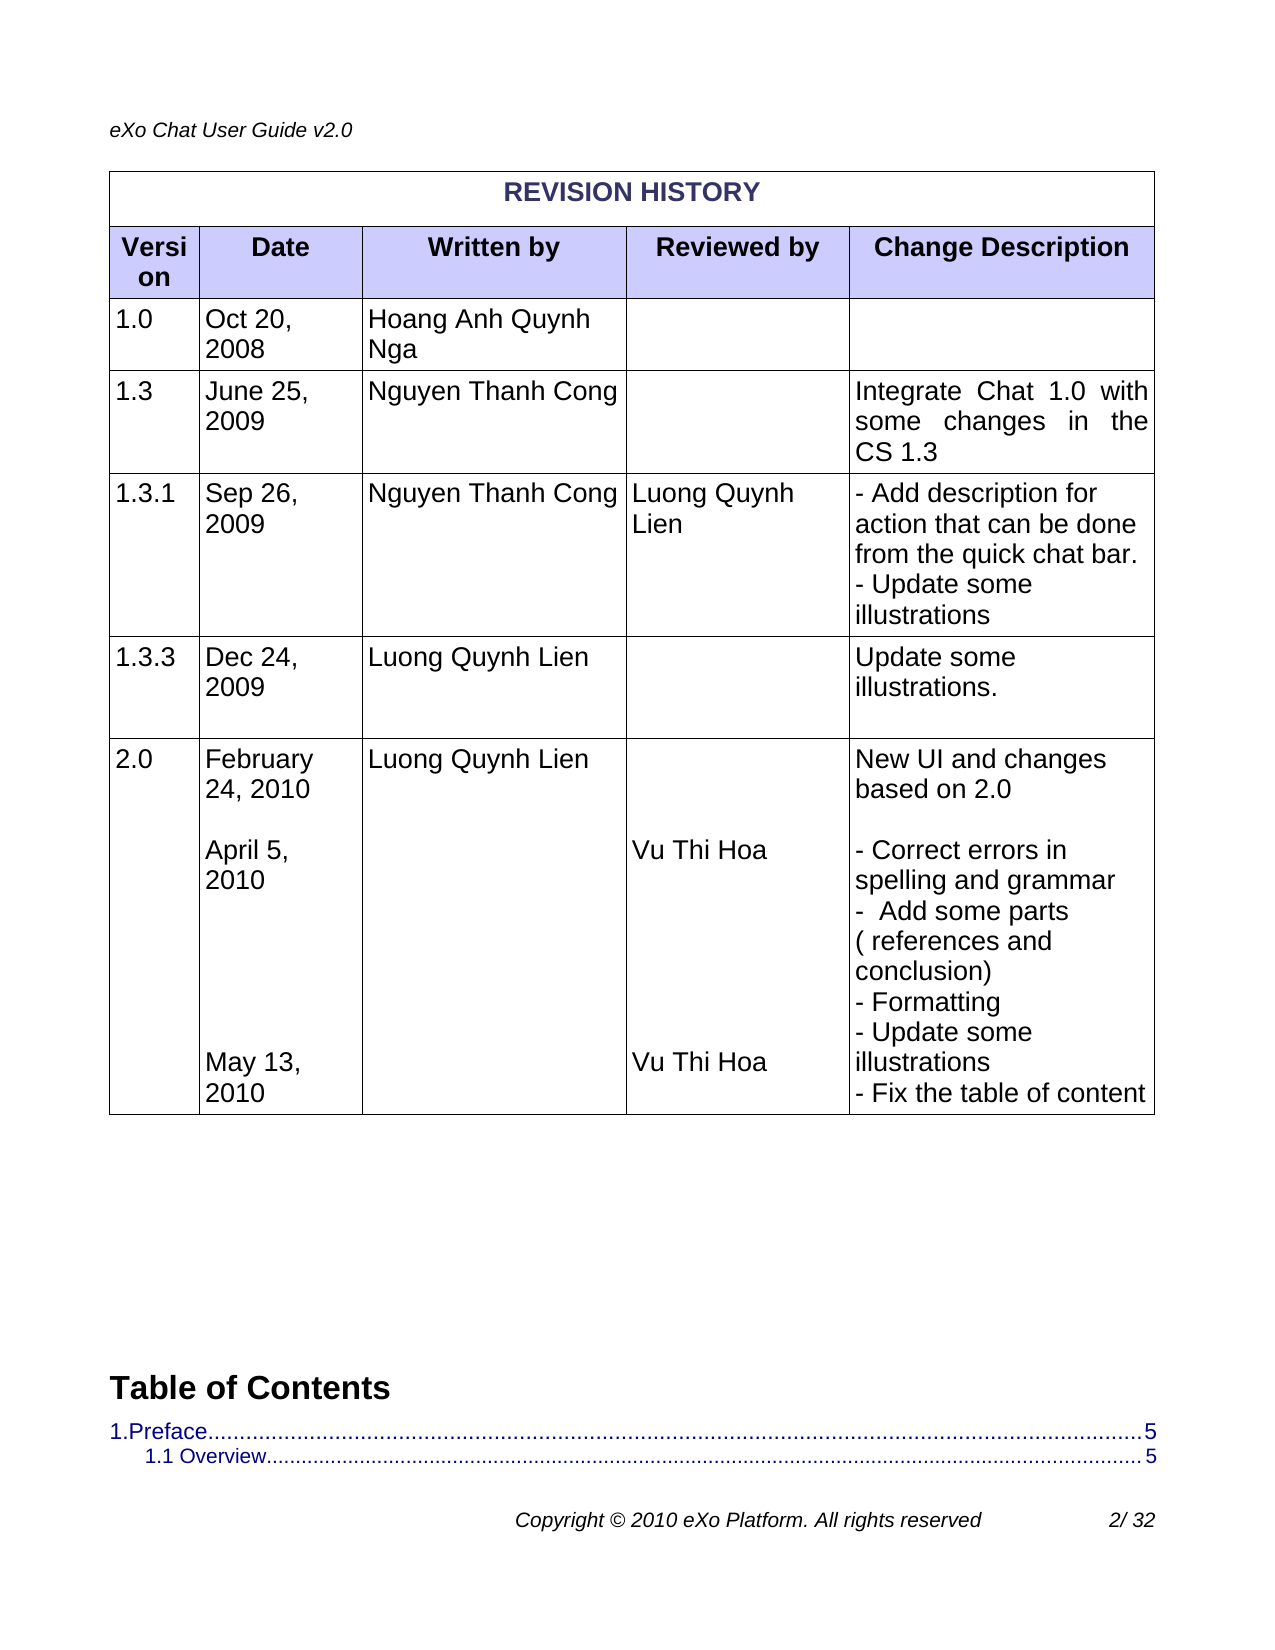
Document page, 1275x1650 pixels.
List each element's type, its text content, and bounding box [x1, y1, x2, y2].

table_cell Date [200, 227, 362, 298]
text 1.1 Overview 5 [139, 1445, 1157, 1468]
table_cell New UI and changes based on 2.0 - Correct errors in spelling and grammar - Add some parts ( references and conclusion) - Formatting - Update some illustrations - Fix the table of content [850, 739, 1154, 1113]
table_cell Version [110, 227, 199, 298]
table_cell Luong Quynh Lien [363, 637, 626, 738]
table_header REVISION HISTORY [110, 172, 1154, 226]
table_cell [627, 371, 849, 473]
table_cell February 24, 2010 April 5, 2010 May 13, 2010 [200, 739, 362, 1113]
table_cell 1.3.3 [110, 637, 199, 738]
table_cell 1.3.1 [110, 474, 199, 636]
table_cell [850, 299, 1154, 370]
table_cell Luong Quynh Lien [363, 739, 626, 1113]
table_cell Sep 26, 2009 [200, 474, 362, 636]
table_cell [627, 637, 849, 738]
table_cell Nguyen Thanh Cong [363, 474, 626, 636]
subtitle Table of Contents [109, 1369, 1157, 1407]
table_cell June 25, 2009 [200, 371, 362, 473]
table_cell 1.3 [110, 371, 199, 473]
table_cell Hoang Anh Quynh Nga [363, 299, 626, 370]
table_cell - Add description for action that can be done from the quick chat bar. - Update some illustrations [850, 474, 1154, 636]
table_cell Oct 20, 2008 [200, 299, 362, 370]
table_cell Luong Quynh Lien [627, 474, 849, 636]
table_cell Update some illustrations. [850, 637, 1154, 738]
table_cell Reviewed by [627, 227, 849, 298]
table_cell Change Description [850, 227, 1154, 298]
text 1.Preface 5 [109, 1419, 1157, 1445]
table_cell 1.0 [110, 299, 199, 370]
table_cell Nguyen Thanh Cong [363, 371, 626, 473]
table_cell Written by [363, 227, 626, 298]
table_cell Dec 24, 2009 [200, 637, 362, 738]
table_cell Integrate Chat 1.0 with some changes in the CS 1.3 [850, 371, 1154, 473]
table_cell [627, 299, 849, 370]
table_cell Vu Thi Hoa Vu Thi Hoa [627, 739, 849, 1113]
table_cell 2.0 [110, 739, 199, 1113]
